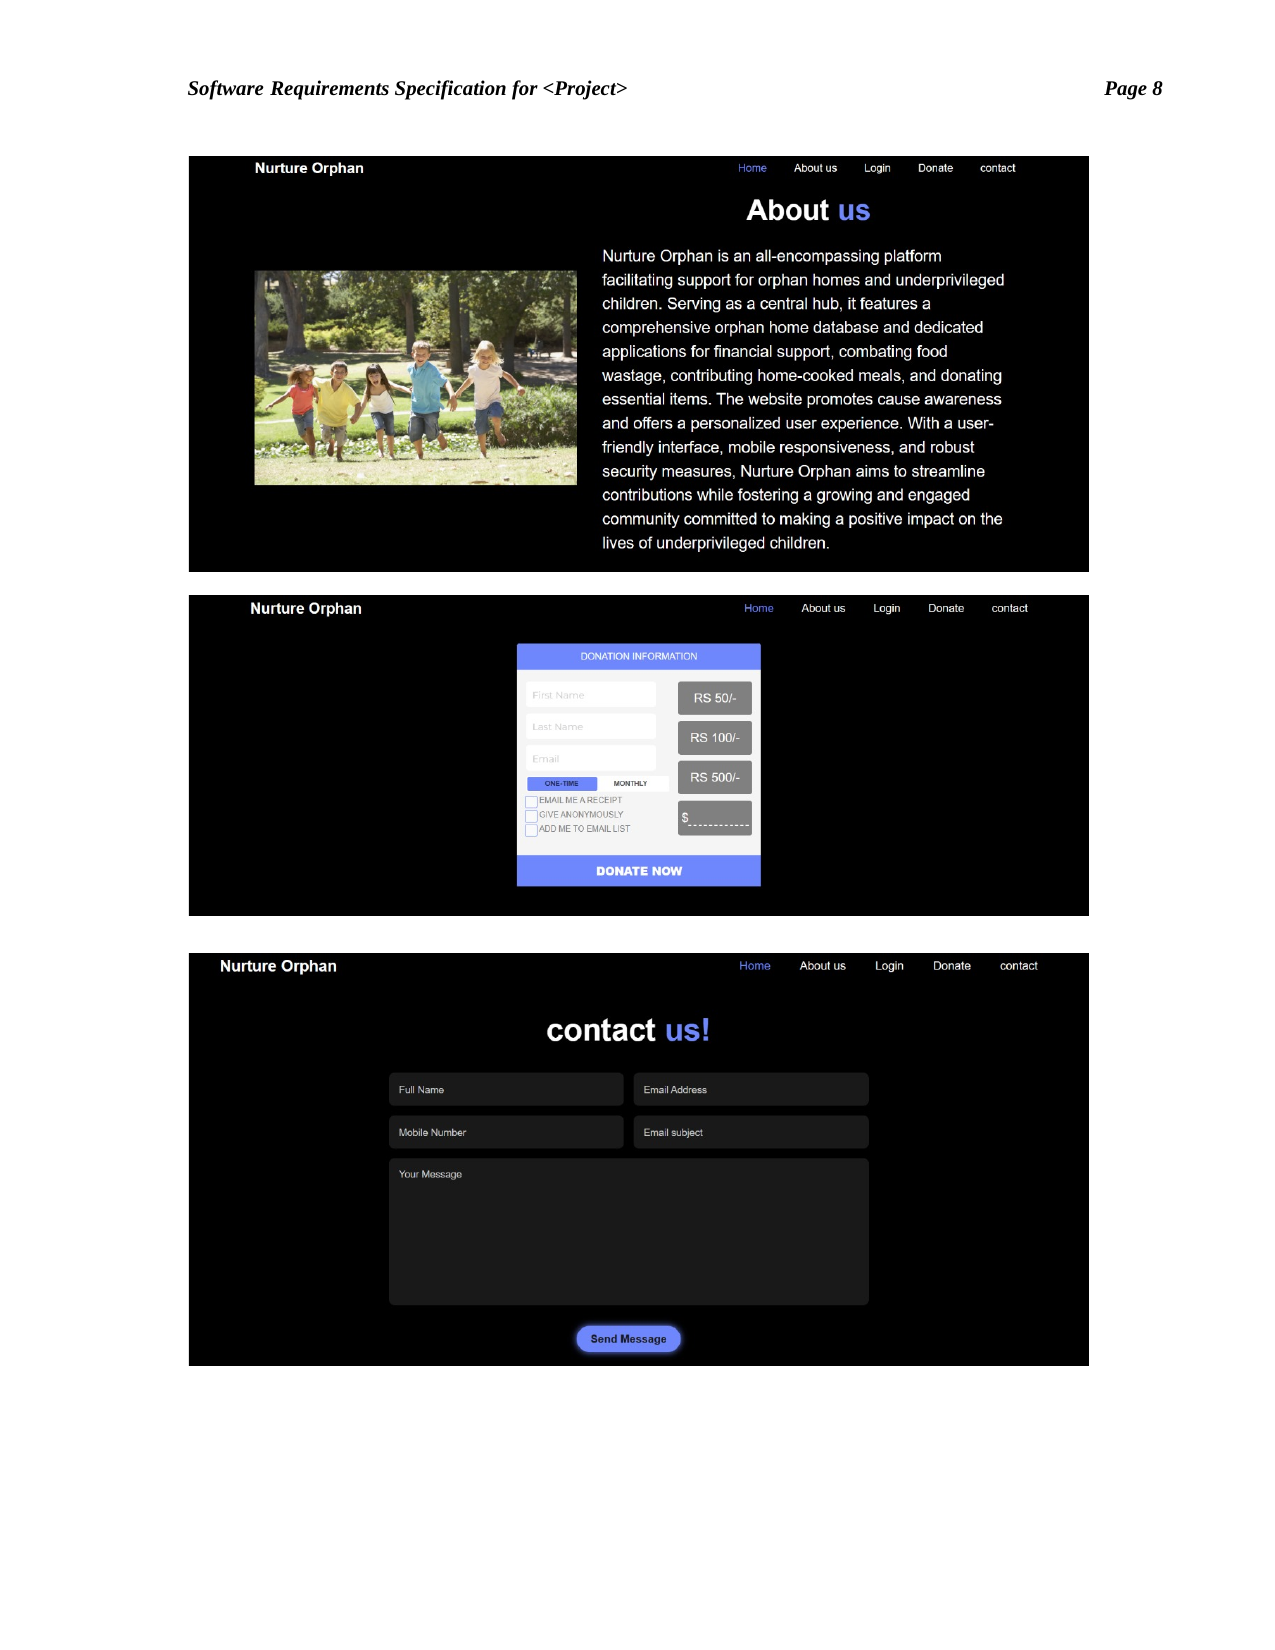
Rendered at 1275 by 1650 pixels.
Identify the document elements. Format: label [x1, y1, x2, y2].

picture [188, 156, 1089, 572]
picture [188, 595, 1089, 916]
picture [188, 953, 1089, 1366]
